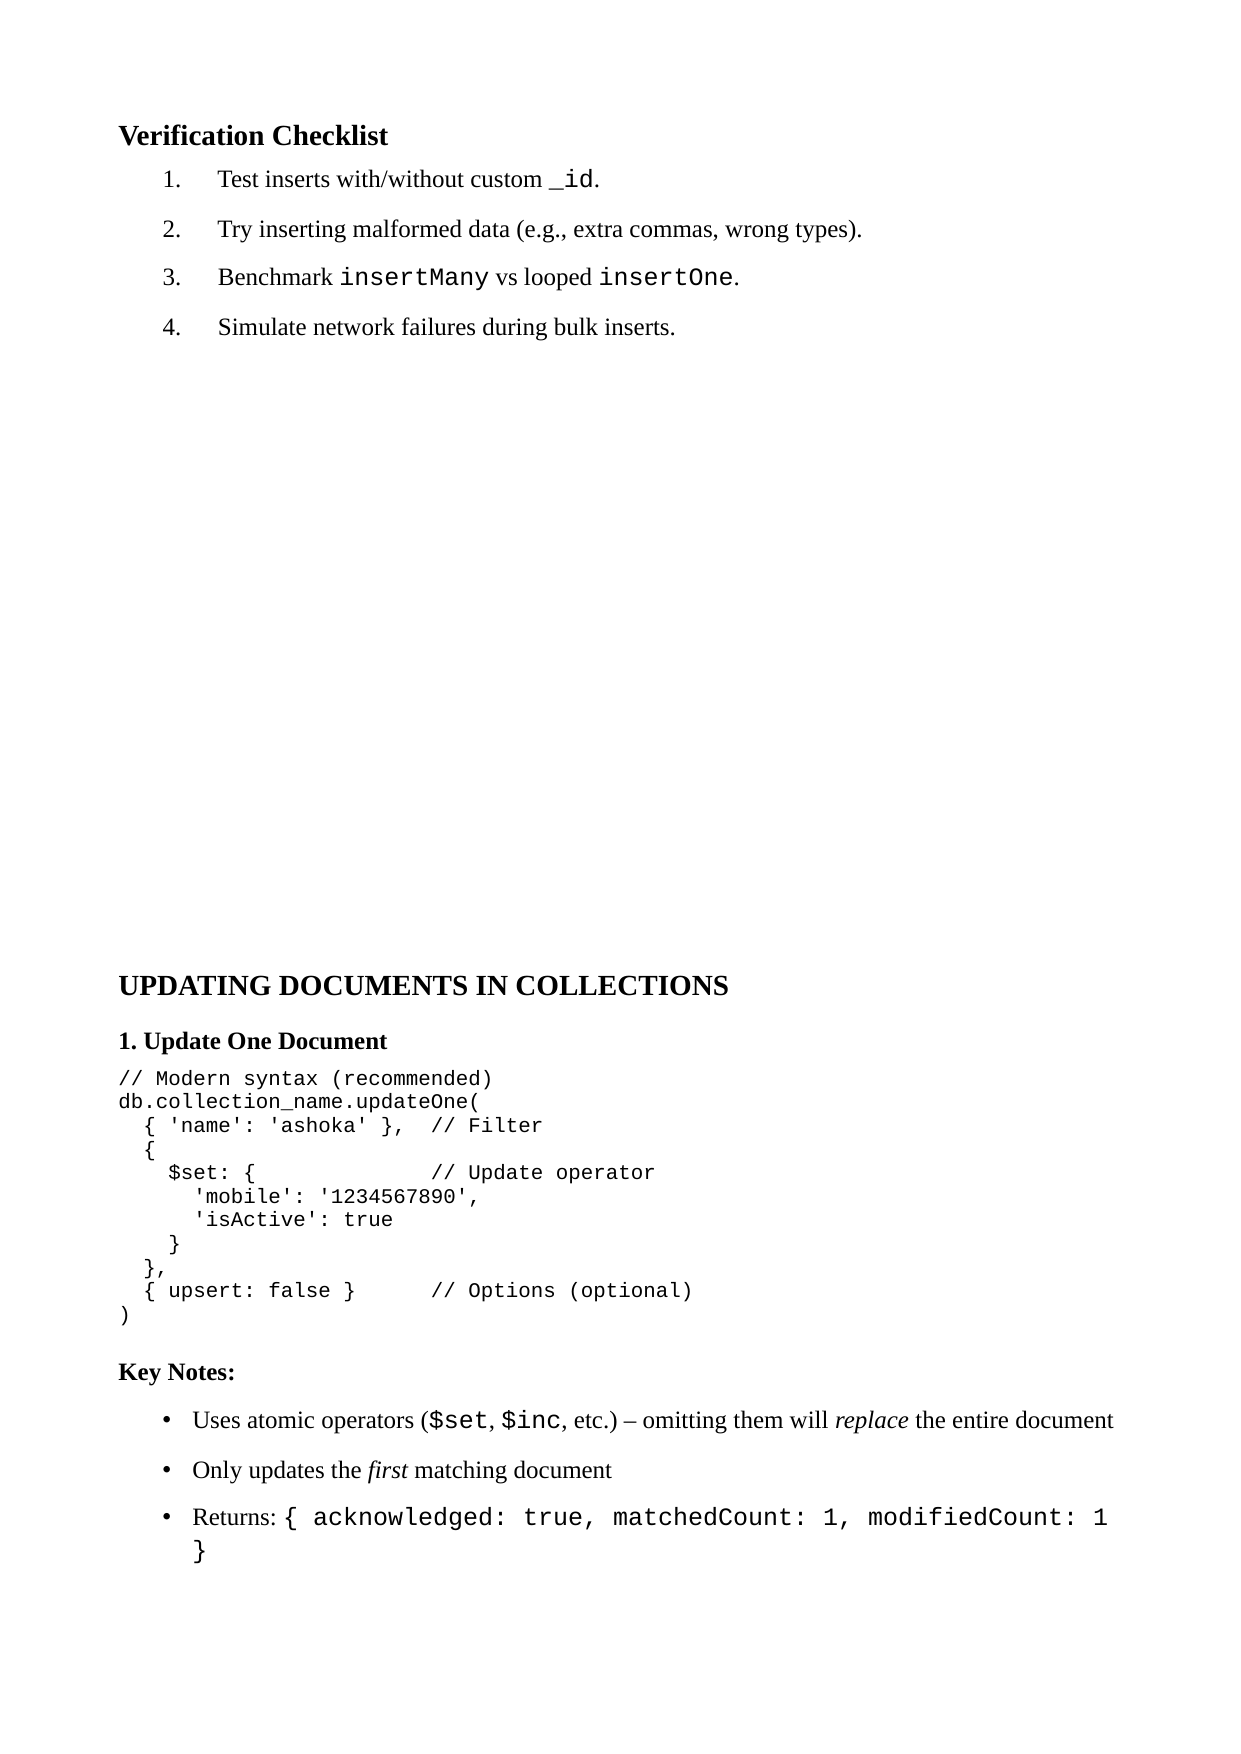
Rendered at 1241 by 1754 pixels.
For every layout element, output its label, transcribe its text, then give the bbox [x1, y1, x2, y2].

list Returns: { acknowledged: true, matchedCount: 1, modifiedCount: 1 } [162, 1502, 1122, 1566]
text // Modern syntax (recommended) [118, 1068, 1122, 1091]
text ) [118, 1304, 1122, 1328]
list ✅ Simulate network failures during bulk inserts. [162, 312, 1122, 341]
text }, [118, 1257, 1122, 1280]
subtitle 1. Update One Document [118, 1026, 1122, 1055]
list Uses atomic operators ($set, $inc, etc.) – omitting them will replace the entire document [162, 1405, 1122, 1436]
list ✅ Test inserts with/without custom _id. [162, 164, 1122, 195]
subtitle Verification Checklist [118, 118, 1122, 152]
text { [118, 1138, 1122, 1162]
text { upsert: false } // Options (optional) [118, 1280, 1122, 1304]
subtitle UPDATING DOCUMENTS IN COLLECTIONS [118, 968, 1122, 1001]
list ✅ Benchmark insertMany vs looped insertOne. [162, 262, 1122, 293]
text { 'name': 'ashoka' }, // Filter [118, 1115, 1122, 1138]
text $set: { // Update operator [118, 1162, 1122, 1186]
list Only updates the first matching document [162, 1455, 1122, 1483]
text } [118, 1233, 1122, 1257]
text 'mobile': '1234567890', [118, 1186, 1122, 1209]
text 'isActive': true [118, 1209, 1122, 1233]
list ✅ Try inserting malformed data (e.g., extra commas, wrong types). [162, 214, 1122, 243]
text Key Notes: [118, 1357, 1122, 1386]
text db.collection_name.updateOne( [118, 1091, 1122, 1115]
